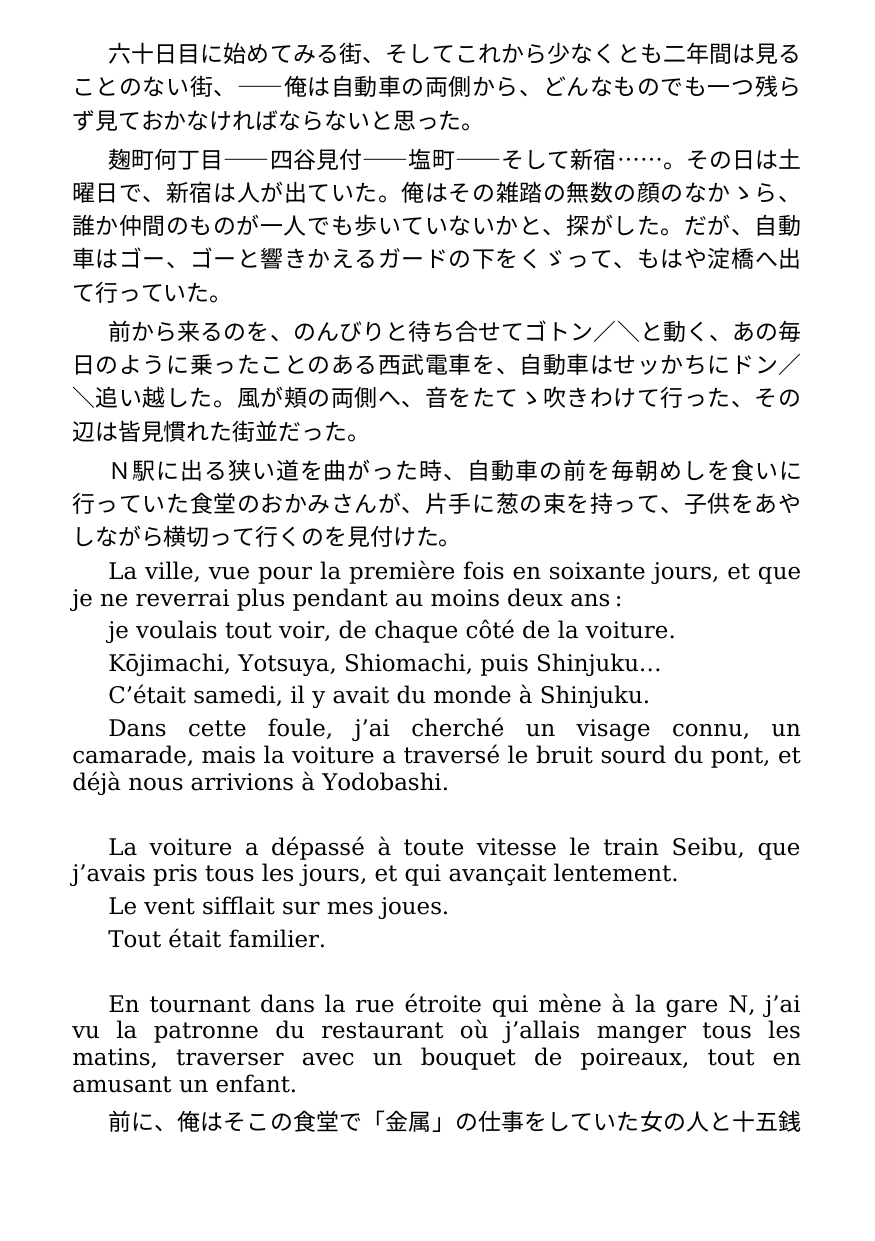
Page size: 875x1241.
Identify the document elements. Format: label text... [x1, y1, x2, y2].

text Ｎ駅に出る狭い道を曲がった時、自動車の前を毎朝めしを食いに行っていた食堂のおかみさんが、片手に葱の束を持って、子供をあやしながら横切って行くのを見付けた。 [72, 453, 802, 552]
text 前から来るのを、のんびりと待ち合せてゴトン／＼と動く、あの毎日のように乗ったことのある西武電車を、自動車はせッかちにドン／＼追い越した。風が頬の両側へ、音をたてゝ吹きわけて行った、その辺は皆見慣れた街並だった。 [72, 314, 802, 447]
text je voulais tout voir, de chaque côté de la voiture. [72, 617, 802, 644]
text 六十日目に始めてみる街、そしてこれから少なくとも二年間は見ることのない街、――俺は自動車の両側から、どんなものでも一つ残らず見ておかなければならないと思った。 [72, 36, 802, 136]
text C’était samedi, il y avait du monde à Shinjuku. [72, 683, 802, 709]
text 前に、俺はそこの食堂で「金属」の仕事をしていた女の人と十五銭 [72, 1103, 802, 1137]
text Dans cette foule, j’ai cherché un visage connu, un camarade, mais la voiture a traversé le bruit sourd du pont, et déjà nous arrivions à Yodobashi. [72, 715, 802, 795]
text Tout était familier. [72, 926, 802, 952]
text En tournant dans la rue étroite qui mène à la gare N, j’ai vu la patronne du restaurant où j’allais manger tous les matins, traverser avec un bouquet de poireaux, tout en amusant un enfant. [72, 991, 802, 1098]
text Kōjimachi, Yotsuya, Shiomachi, puis Shinjuku… [72, 650, 802, 677]
text La ville, vue pour la première fois en soixante jours, et que je ne reverrai plus pendant au moins deux ans : [72, 558, 802, 612]
text La voiture a dépassé à toute vitesse le train Seibu, que j’avais pris tous les jours, et qui avançait lentement. [72, 834, 802, 887]
text Le vent sifflait sur mes joues. [72, 893, 802, 920]
text 麹町何丁目――四谷見付――塩町――そして新宿……。その日は土曜日で、新宿は人が出ていた。俺はその雑踏の無数の顔のなかゝら、誰か仲間のものが一人でも歩いていないかと、探がした。だが、自動車はゴー、ゴーと響きかえるガードの下をくゞって、もはや淀橋へ出て行っていた。 [72, 142, 802, 308]
